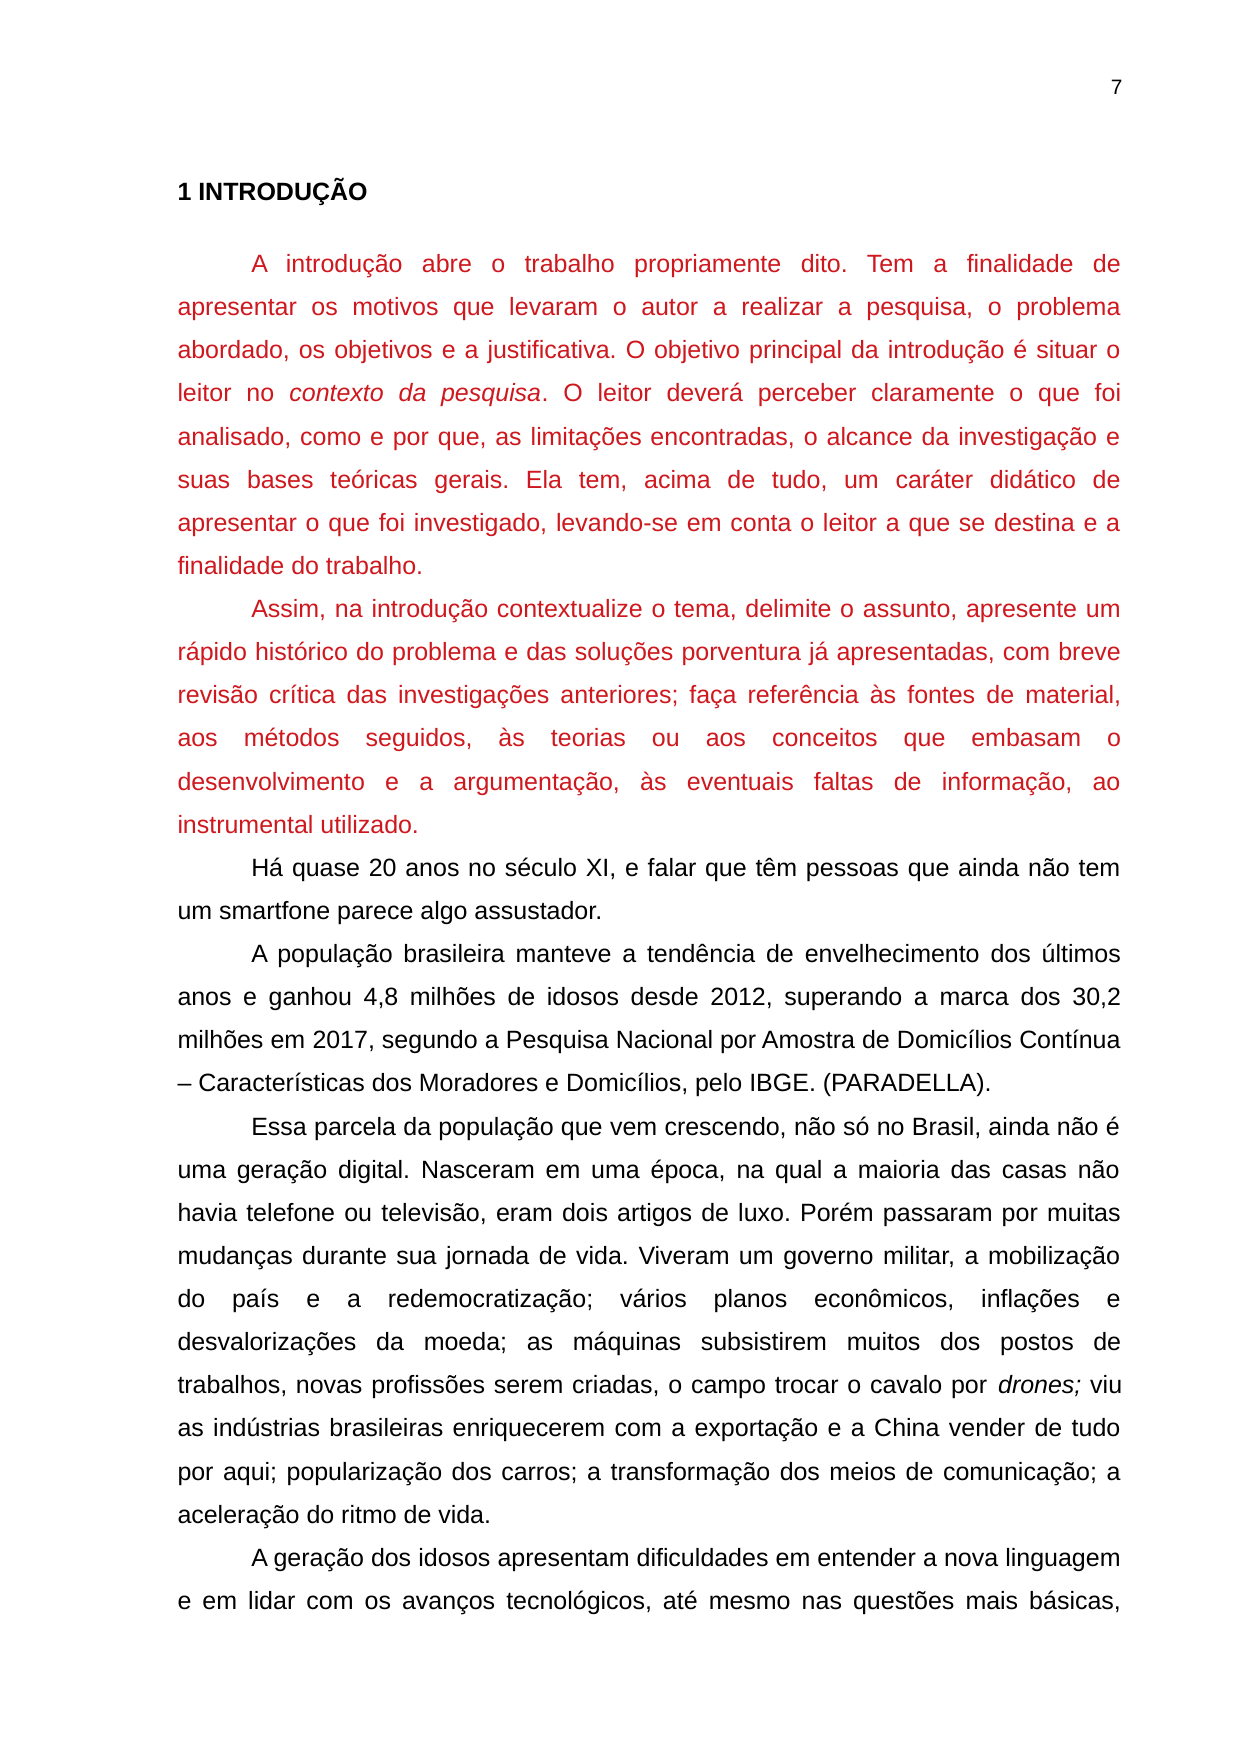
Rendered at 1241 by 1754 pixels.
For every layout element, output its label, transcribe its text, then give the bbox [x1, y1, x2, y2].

text Assim, na introdução contextualize o tema, delimite o assunto, apresente um rápido histórico do problema e das soluções porventura já apresentadas, com breve revisão crítica das investigações anteriores; faça referência às fontes de material, aos métodos seguidos, às teorias ou aos conceitos que embasam o desenvolvimento e a argumentação, às eventuais faltas de informação, ao instrumental utilizado. [177, 594, 1122, 838]
text A introdução abre o trabalho propriamente dito. Tem a finalidade de apresentar os motivos que levaram o autor a realizar a pesquisa, o problema abordado, os objetivos e a justificativa. O objetivo principal da introdução é situar o leitor no contexto da pesquisa. O leitor deverá perceber claramente o que foi analisado, como e por que, as limitações encontradas, o alcance da investigação e suas bases teóricas gerais. Ela tem, acima de tudo, um caráter didático de apresentar o que foi investigado, levando-se em conta o leitor a que se destina e a finalidade do trabalho. [177, 249, 1122, 580]
text Há quase 20 anos no século XI, e falar que têm pessoas que ainda não tem um smartfone parece algo assustador. [177, 853, 1122, 925]
text A geração dos idosos apresentam dificuldades em entender a nova linguagem e em lidar com os avanços tecnológicos, até mesmo nas questões mais básicas, [177, 1543, 1122, 1615]
text A população brasileira manteve a tendência de envelhecimento dos últimos anos e ganhou 4,8 milhões de idosos desde 2012, superando a marca dos 30,2 milhões em 2017, segundo a Pesquisa Nacional por Amostra de Domicílios Contínua – Características dos Moradores e Domicílios, pelo IBGE. (PARADELLA). [177, 939, 1122, 1097]
subtitle 1 INTRODUÇÃO [177, 177, 1122, 206]
text Essa parcela da população que vem crescendo, não só no Brasil, ainda não é uma geração digital. Nasceram em uma época, na qual a maioria das casas não havia telefone ou televisão, eram dois artigos de luxo. Porém passaram por muitas mudanças durante sua jornada de vida. Viveram um governo militar, a mobilização do país e a redemocratização; vários planos econômicos, inflações e desvalorizações da moeda; as máquinas subsistirem muitos dos postos de trabalhos, novas profissões serem criadas, o campo trocar o cavalo por drones; viu as indústrias brasileiras enriquecerem com a exportação e a China vender de tudo por aqui; popularização dos carros; a transformação dos meios de comunicação; a aceleração do ritmo de vida. [177, 1112, 1122, 1528]
